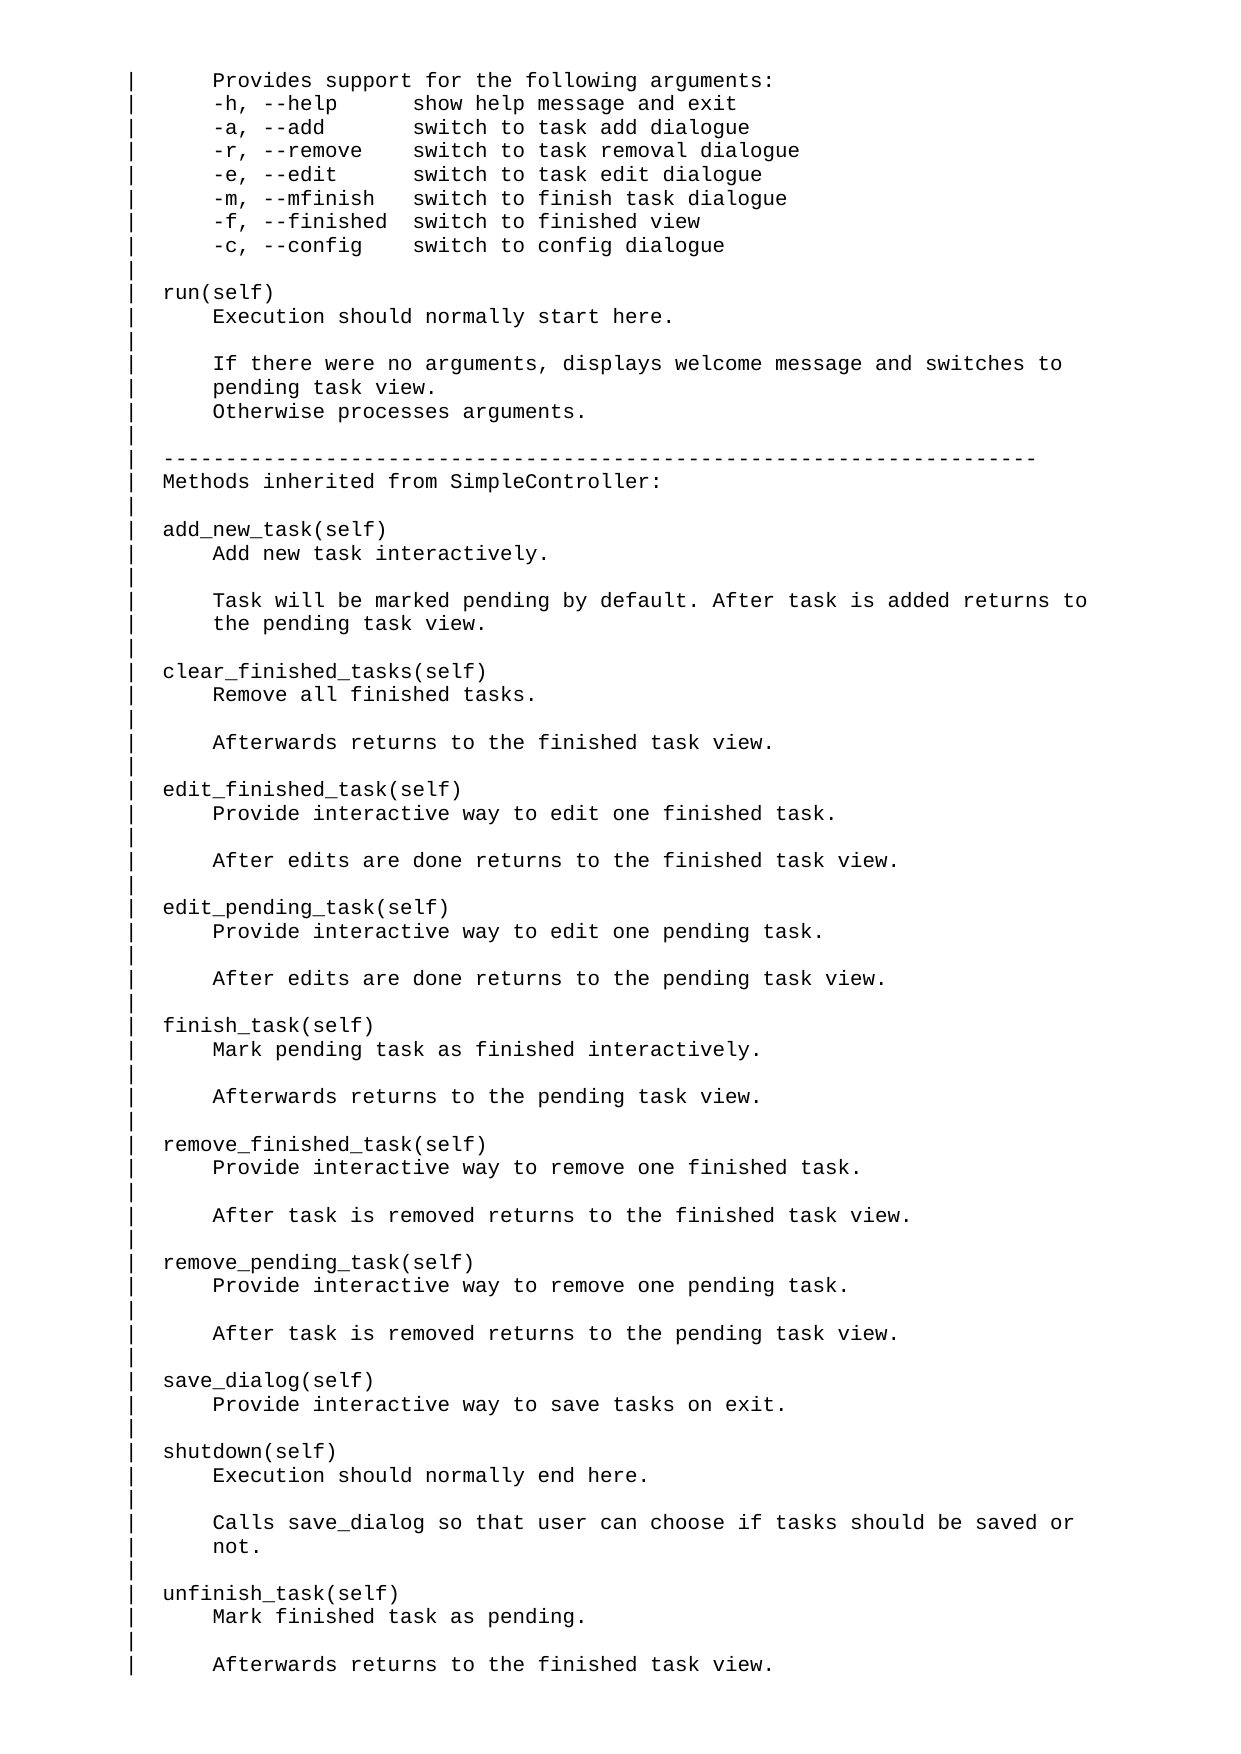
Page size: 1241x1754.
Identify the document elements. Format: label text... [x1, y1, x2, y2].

text | Provide interactive way to remove one pending task. [62, 1276, 1181, 1299]
text | Methods inherited from SimpleController: [62, 472, 1181, 495]
text | [62, 1299, 1181, 1323]
text | -c, --config switch to config dialogue [62, 235, 1181, 259]
text | [62, 755, 1181, 779]
text | Execution should normally end here. [62, 1465, 1181, 1488]
text | After task is removed returns to the finished task view. [62, 1204, 1181, 1228]
text | Mark pending task as finished interactively. [62, 1039, 1181, 1063]
text | pending task view. [62, 377, 1181, 401]
text | Provide interactive way to edit one finished task. [62, 803, 1181, 826]
text | add_new_task(self) [62, 519, 1181, 542]
text | [62, 944, 1181, 968]
text | Add new task interactively. [62, 542, 1181, 566]
text | not. [62, 1536, 1181, 1559]
text | remove_finished_task(self) [62, 1134, 1181, 1157]
text | [62, 826, 1181, 850]
text | Remove all finished tasks. [62, 684, 1181, 708]
text | -e, --edit switch to task edit dialogue [62, 164, 1181, 188]
text | Provides support for the following arguments: [62, 69, 1181, 93]
text | Execution should normally start here. [62, 306, 1181, 330]
text | Provide interactive way to save tasks on exit. [62, 1394, 1181, 1417]
text | [62, 1630, 1181, 1654]
text | [62, 1110, 1181, 1134]
text | [62, 708, 1181, 732]
text | the pending task view. [62, 613, 1181, 637]
text | [62, 637, 1181, 661]
text | Task will be marked pending by default. After task is added returns to [62, 590, 1181, 613]
text | [62, 424, 1181, 448]
text | -m, --mfinish switch to finish task dialogue [62, 188, 1181, 211]
text | [62, 1559, 1181, 1583]
text | After task is removed returns to the pending task view. [62, 1323, 1181, 1346]
text | Afterwards returns to the finished task view. [62, 732, 1181, 755]
text | Otherwise processes arguments. [62, 401, 1181, 424]
text | finish_task(self) [62, 1015, 1181, 1039]
text | ---------------------------------------------------------------------- [62, 448, 1181, 472]
text | [62, 495, 1181, 519]
text | [62, 330, 1181, 353]
text | If there were no arguments, displays welcome message and switches to [62, 353, 1181, 377]
text | [62, 873, 1181, 897]
text | run(self) [62, 282, 1181, 306]
text | shutdown(self) [62, 1441, 1181, 1465]
text | edit_pending_task(self) [62, 897, 1181, 921]
text | -a, --add switch to task add dialogue [62, 117, 1181, 141]
text | [62, 1417, 1181, 1441]
text | unfinish_task(self) [62, 1583, 1181, 1607]
text | [62, 992, 1181, 1015]
text | Afterwards returns to the pending task view. [62, 1086, 1181, 1110]
text | [62, 1228, 1181, 1252]
text | save_dialog(self) [62, 1370, 1181, 1394]
text | [62, 1488, 1181, 1512]
text | remove_pending_task(self) [62, 1252, 1181, 1276]
text | -h, --help show help message and exit [62, 93, 1181, 117]
text | edit_finished_task(self) [62, 779, 1181, 803]
text | After edits are done returns to the finished task view. [62, 850, 1181, 873]
text | After edits are done returns to the pending task view. [62, 968, 1181, 992]
text | [62, 1346, 1181, 1370]
text | Afterwards returns to the finished task view. [62, 1654, 1181, 1677]
text | -f, --finished switch to finished view [62, 211, 1181, 235]
text | Provide interactive way to remove one finished task. [62, 1157, 1181, 1181]
text | Mark finished task as pending. [62, 1607, 1181, 1630]
text | [62, 259, 1181, 282]
text | [62, 566, 1181, 590]
text | [62, 1063, 1181, 1086]
text | [62, 1181, 1181, 1204]
text | clear_finished_tasks(self) [62, 661, 1181, 684]
text | -r, --remove switch to task removal dialogue [62, 141, 1181, 164]
text | Calls save_dialog so that user can choose if tasks should be saved or [62, 1512, 1181, 1536]
text | Provide interactive way to edit one pending task. [62, 921, 1181, 944]
